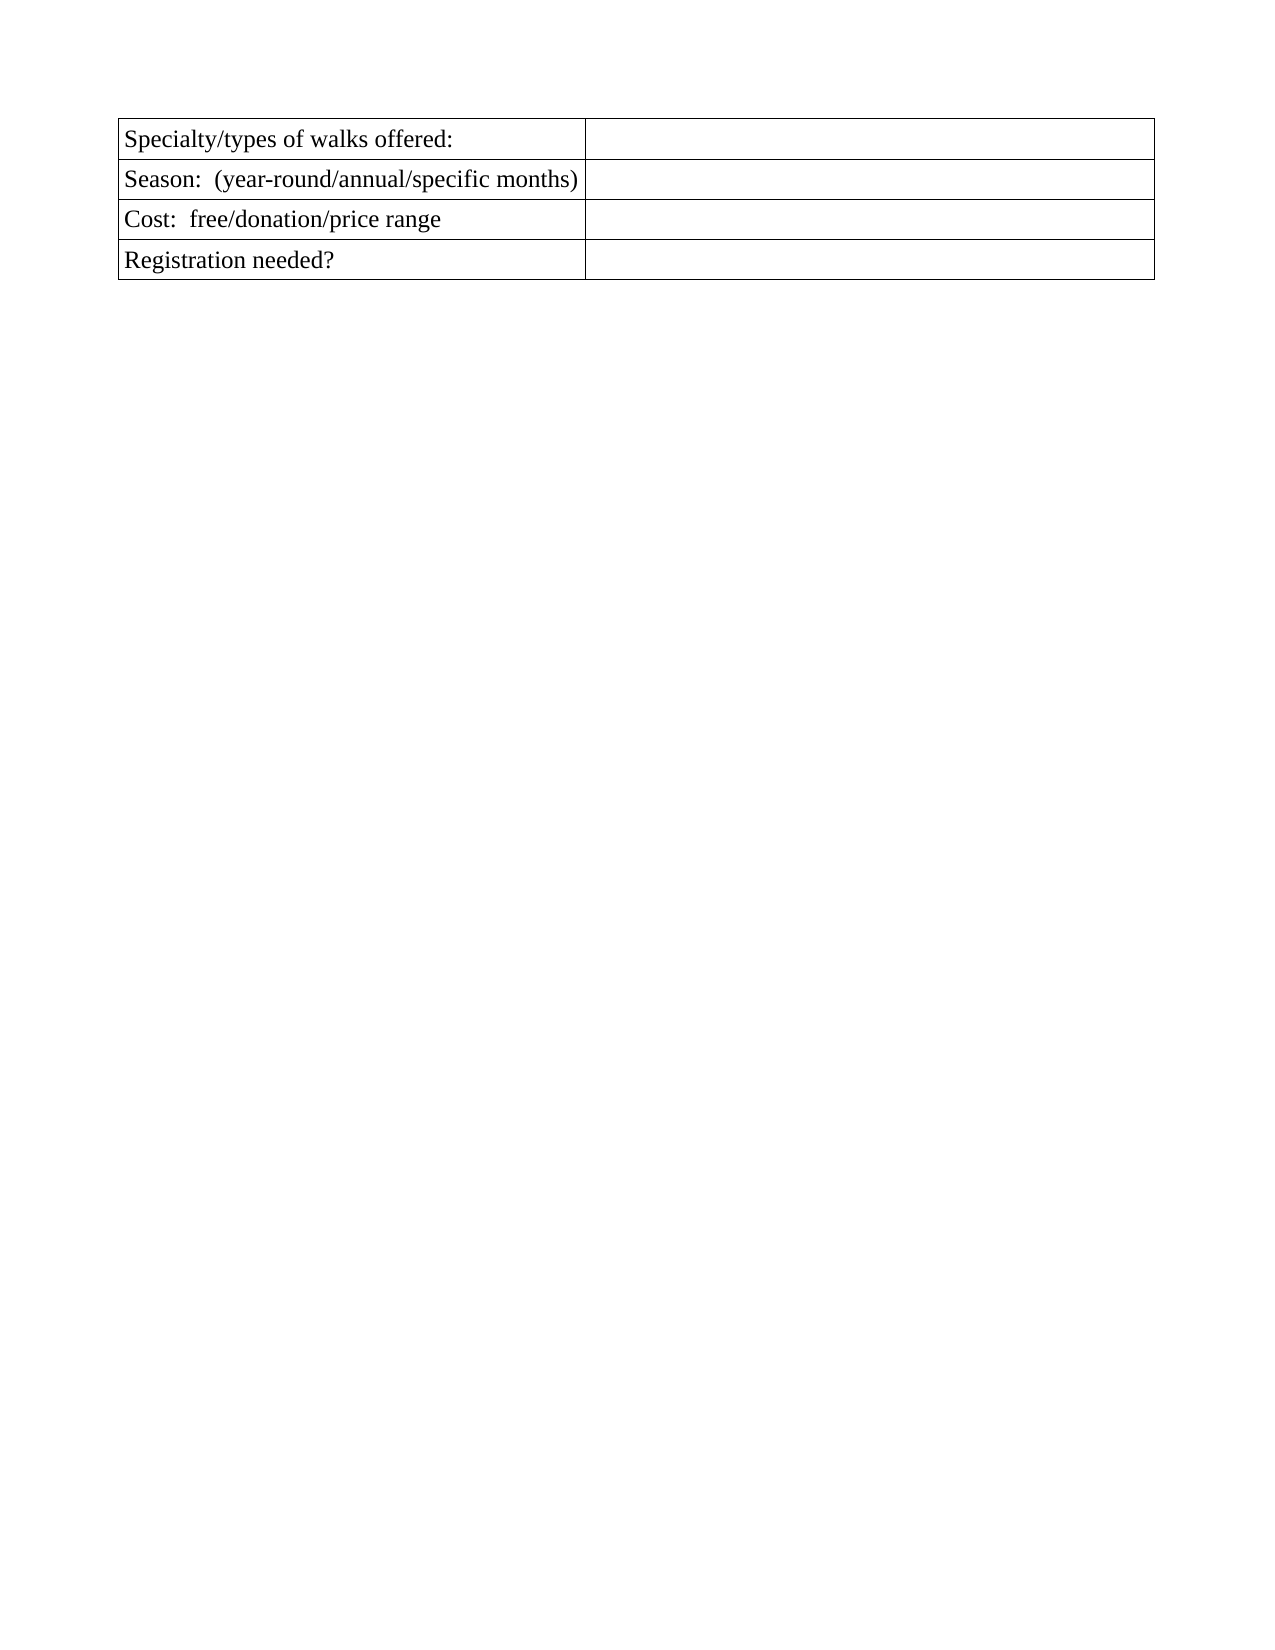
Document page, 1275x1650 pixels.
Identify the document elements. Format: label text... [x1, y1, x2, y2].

table_cell [586, 240, 1154, 279]
table_cell [586, 119, 1154, 158]
table_cell Specialty/types of walks offered: [119, 119, 585, 158]
table_cell Season: (year-round/annual/specific months) [119, 160, 585, 199]
table_cell Cost: free/donation/price range [119, 200, 585, 239]
table_cell [586, 160, 1154, 199]
table_cell [586, 200, 1154, 239]
table_cell Registration needed? [119, 240, 585, 279]
